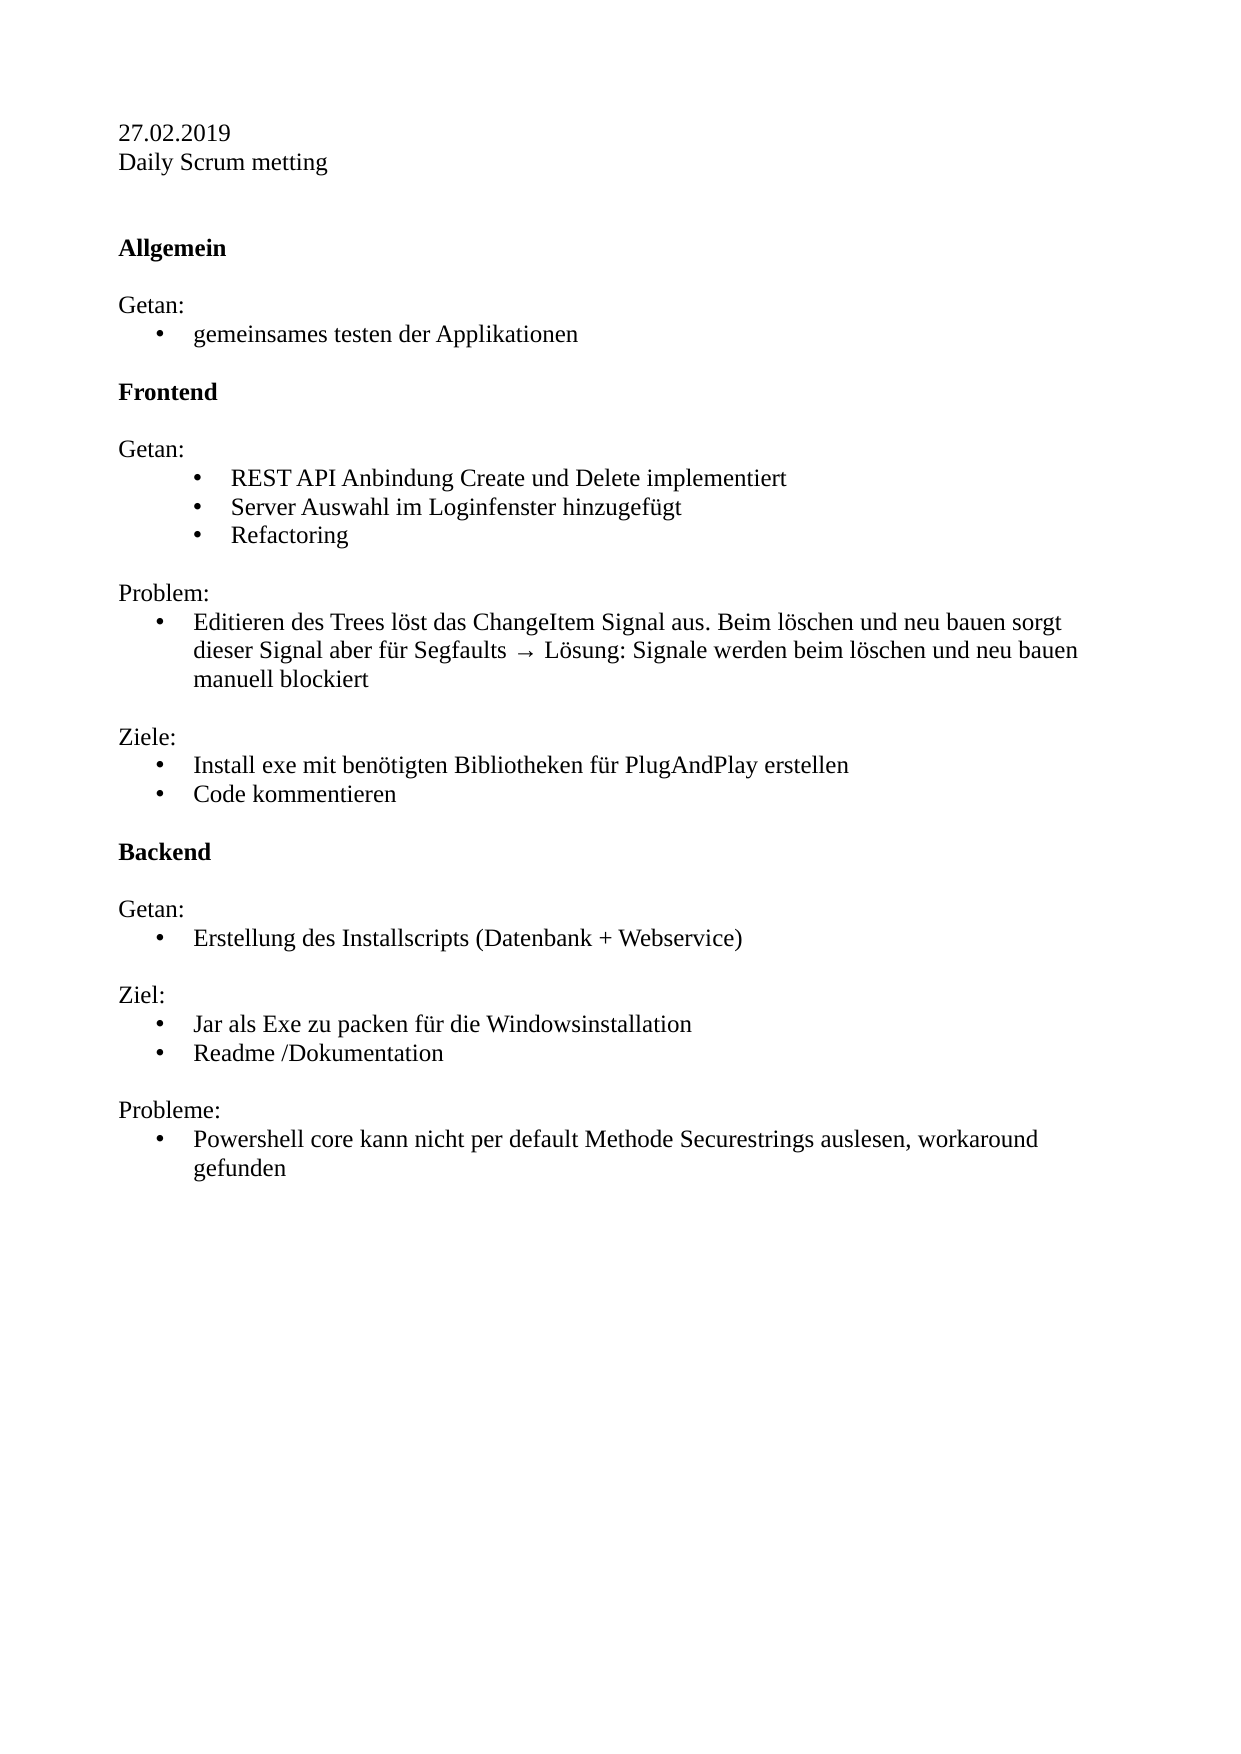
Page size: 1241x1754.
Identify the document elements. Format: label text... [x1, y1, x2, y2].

text Allgemein [118, 233, 1122, 262]
text 27.02.2019 [118, 118, 1122, 147]
list gemeinsames testen der Applikationen [156, 319, 1122, 348]
text Problem: [118, 578, 1122, 607]
text Daily Scrum metting [118, 147, 1122, 176]
list Install exe mit benötigten Bibliotheken für PlugAndPlay erstellen [156, 751, 1122, 779]
text Ziele: [118, 722, 1122, 751]
list Powershell core kann nicht per default Methode Securestrings auslesen, workaround gefunden [156, 1124, 1122, 1182]
text Ziel: [118, 981, 1122, 1009]
list Erstellung des Installscripts (Datenbank + Webservice) [156, 923, 1122, 952]
list REST API Anbindung Create und Delete implementiert [193, 463, 1122, 492]
list Jar als Exe zu packen für die Windowsinstallation [156, 1009, 1122, 1038]
list Refactoring [193, 521, 1122, 549]
list Editieren des Trees löst das ChangeItem Signal aus. Beim löschen und neu bauen sorgt dieser Signal aber für Segfaults → Lösung: Signale werden beim löschen und neu bauen manuell blockiert [156, 607, 1122, 693]
text Probleme: [118, 1096, 1122, 1124]
text Getan: [118, 291, 1122, 319]
list Readme /Dokumentation [156, 1038, 1122, 1067]
text Frontend [118, 377, 1122, 406]
text Getan: [118, 894, 1122, 923]
list Code kommentieren [156, 779, 1122, 808]
text Backend [118, 837, 1122, 866]
list Server Auswahl im Loginfenster hinzugefügt [193, 492, 1122, 521]
text Getan: [118, 434, 1122, 463]
